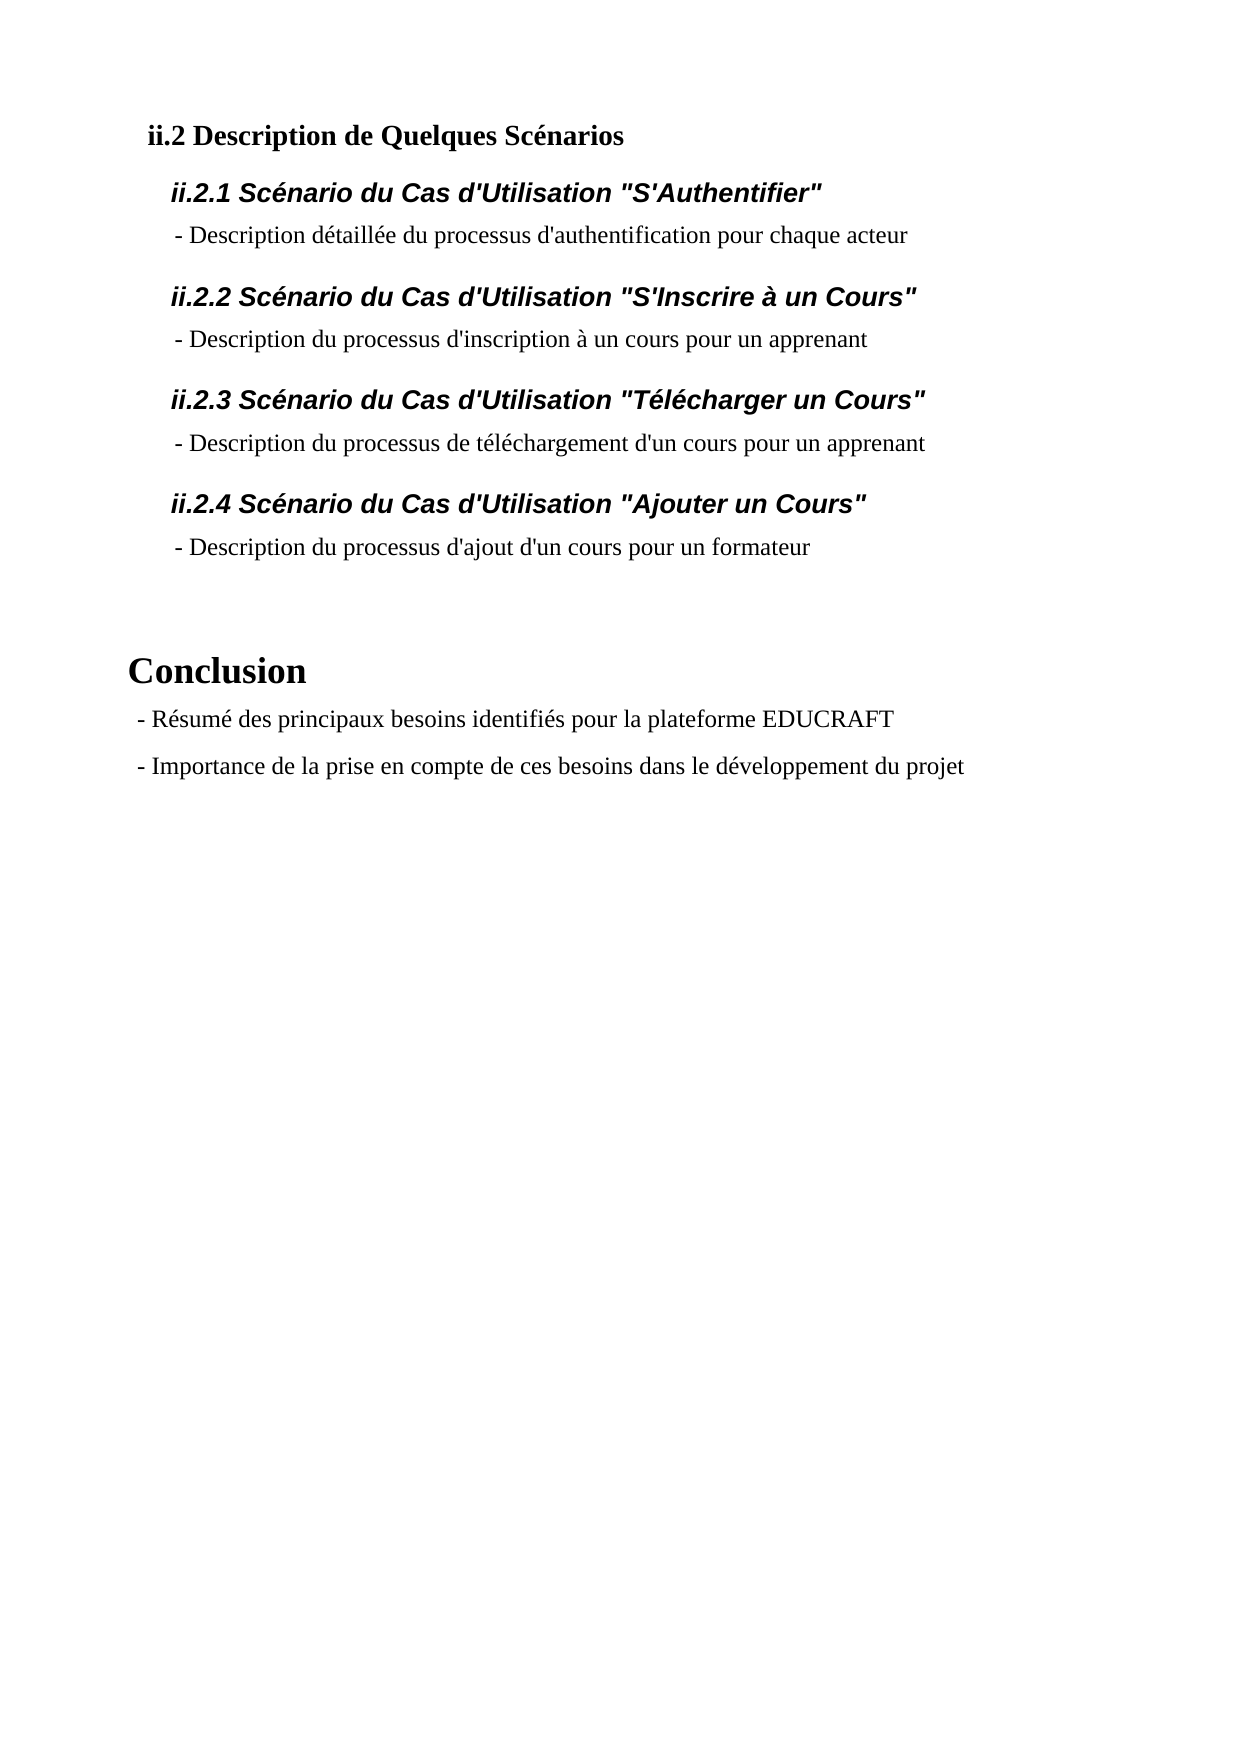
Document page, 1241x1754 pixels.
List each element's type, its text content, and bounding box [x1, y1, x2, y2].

text - Description du processus d'inscription à un cours pour un apprenant [118, 324, 1122, 353]
text - Description du processus de téléchargement d'un cours pour un apprenant [118, 428, 1122, 457]
text - Description du processus d'ajout d'un cours pour un formateur [118, 532, 1122, 561]
subtitle ii.2.4 Scénario du Cas d'Utilisation "Ajouter un Cours" [118, 488, 1122, 519]
subtitle ii.2.1 Scénario du Cas d'Utilisation "S'Authentifier" [118, 177, 1122, 208]
text - Description détaillée du processus d'authentification pour chaque acteur [118, 220, 1122, 249]
subtitle ii.2.2 Scénario du Cas d'Utilisation "S'Inscrire à un Cours" [118, 281, 1122, 312]
subtitle Conclusion [118, 648, 1122, 691]
subtitle ii.2 Description de Quelques Scénarios [118, 118, 1122, 152]
text - Résumé des principaux besoins identifiés pour la plateforme EDUCRAFT [118, 704, 1122, 732]
subtitle ii.2.3 Scénario du Cas d'Utilisation "Télécharger un Cours" [118, 384, 1122, 416]
text - Importance de la prise en compte de ces besoins dans le développement du projet [118, 751, 1122, 780]
